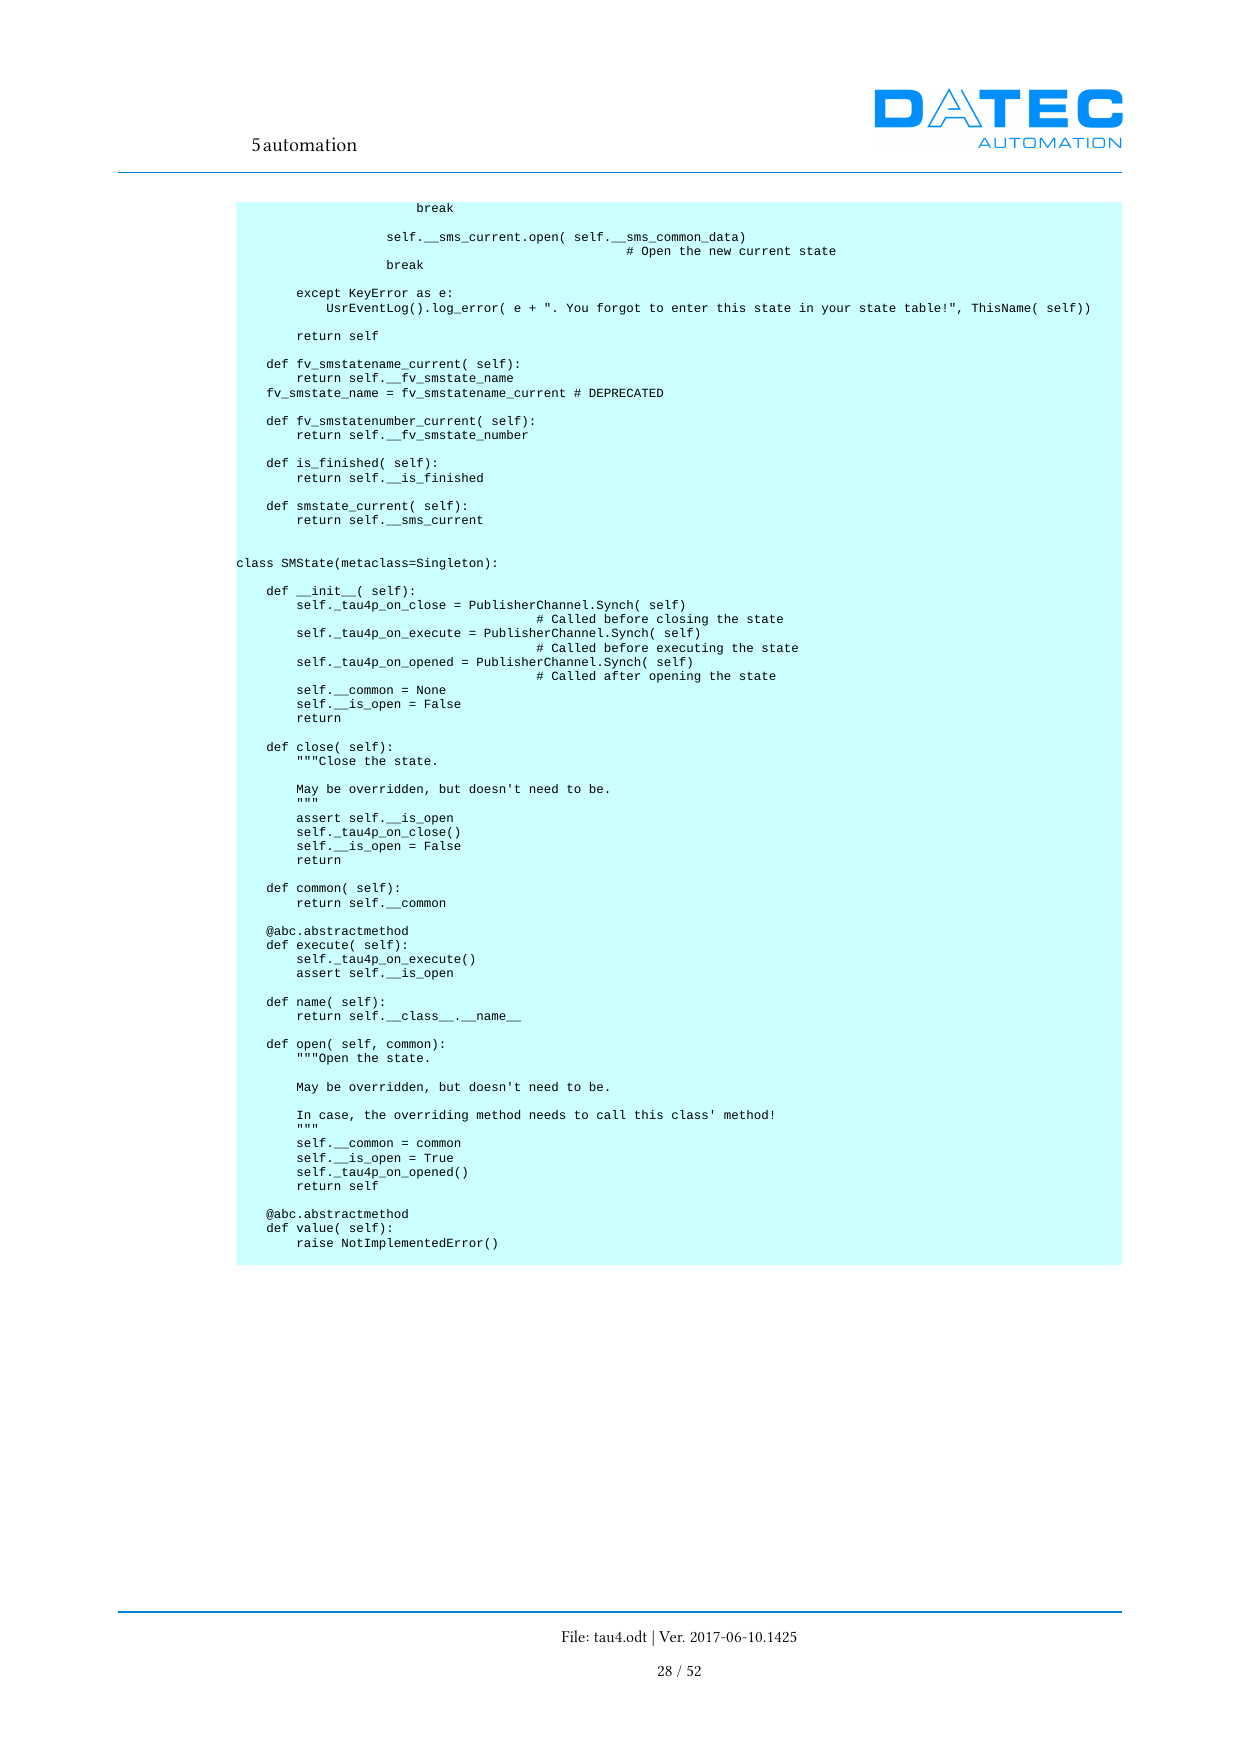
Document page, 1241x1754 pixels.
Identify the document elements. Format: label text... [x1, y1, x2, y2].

text return self.__class__.__name__ [236, 1010, 1122, 1024]
text self.__is_open = False [236, 840, 1122, 854]
text self._tau4p_on_execute() [236, 953, 1122, 967]
text # Called before closing the state [236, 613, 1122, 627]
text def common( self): [236, 882, 1122, 897]
text return self.__fv_smstate_name [236, 372, 1122, 387]
text break [236, 202, 1122, 217]
text assert self.__is_open [236, 967, 1122, 982]
text self.__common = None [236, 684, 1122, 698]
text assert self.__is_open [236, 812, 1122, 826]
text self.__sms_current.open( self.__sms_common_data) [236, 231, 1122, 245]
text """Close the state. [236, 755, 1122, 769]
text self.__common = common [236, 1137, 1122, 1152]
text May be overridden, but doesn't need to be. [236, 783, 1122, 797]
text class SMState(metaclass=Singleton): [236, 557, 1122, 571]
text return self.__fv_smstate_number [236, 429, 1122, 443]
text def name( self): [236, 996, 1122, 1010]
text def open( self, common): [236, 1038, 1122, 1052]
text except KeyError as e: [236, 287, 1122, 302]
text # Open the new current state [236, 245, 1122, 259]
text @abc.abstractmethod [236, 1208, 1122, 1222]
text def fv_smstatenumber_current( self): [236, 415, 1122, 429]
text # Called before executing the state [236, 642, 1122, 656]
text return self [236, 330, 1122, 344]
text self._tau4p_on_close = PublisherChannel.Synch( self) [236, 599, 1122, 613]
text fv_smstate_name = fv_smstatename_current # DEPRECATED [236, 387, 1122, 401]
text return self.__is_finished [236, 472, 1122, 486]
text self._tau4p_on_close() [236, 826, 1122, 840]
text def __init__( self): [236, 585, 1122, 599]
text @abc.abstractmethod [236, 925, 1122, 939]
text # Called after opening the state [236, 670, 1122, 684]
text def is_finished( self): [236, 457, 1122, 472]
text return self.__sms_current [236, 514, 1122, 528]
text return [236, 854, 1122, 868]
text return [236, 712, 1122, 727]
text return self [236, 1180, 1122, 1194]
picture [874, 88, 1123, 148]
text def smstate_current( self): [236, 500, 1122, 514]
text UsrEventLog().log_error( e + ". You forgot to enter this state in your state table!", ThisName( self)) [236, 302, 1122, 316]
text def close( self): [236, 741, 1122, 755]
text May be overridden, but doesn't need to be. [236, 1081, 1122, 1095]
text """ [236, 797, 1122, 812]
text In case, the overriding method needs to call this class' method! [236, 1109, 1122, 1123]
text self._tau4p_on_opened() [236, 1166, 1122, 1180]
text """ [236, 1123, 1122, 1137]
text raise NotImplementedError() [236, 1237, 1122, 1251]
text def fv_smstatename_current( self): [236, 358, 1122, 372]
text return self.__common [236, 897, 1122, 911]
text break [236, 259, 1122, 273]
text """Open the state. [236, 1052, 1122, 1067]
text def value( self): [236, 1222, 1122, 1237]
text self._tau4p_on_opened = PublisherChannel.Synch( self) [236, 656, 1122, 670]
text self.__is_open = True [236, 1152, 1122, 1166]
text self.__is_open = False [236, 698, 1122, 712]
text def execute( self): [236, 939, 1122, 953]
text self._tau4p_on_execute = PublisherChannel.Synch( self) [236, 627, 1122, 642]
